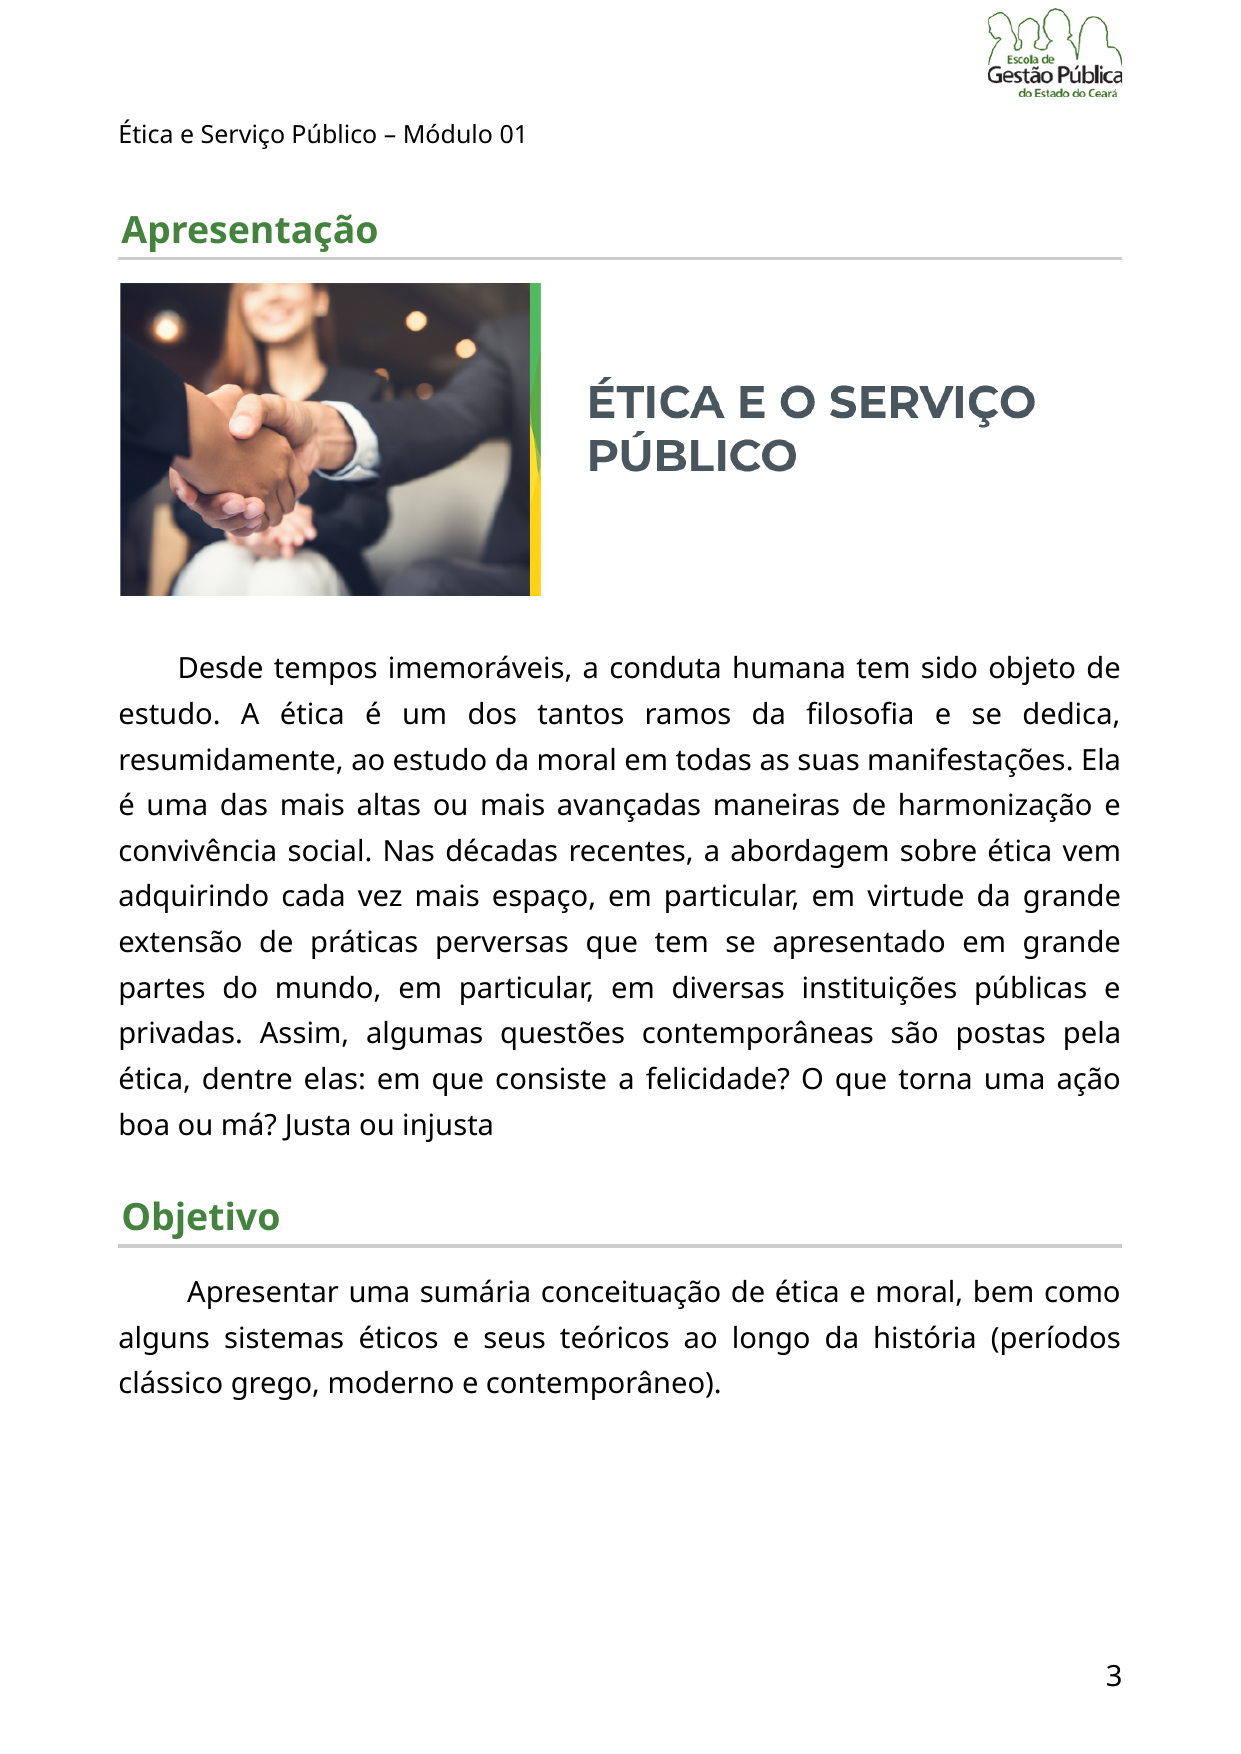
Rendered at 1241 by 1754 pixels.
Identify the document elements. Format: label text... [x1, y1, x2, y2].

subtitle Objetivo [118, 1188, 1122, 1244]
picture [118, 8, 1123, 97]
text Apresentar uma sumária conceituação de ética e moral, bem como alguns sistemas éticos e seus teóricos ao longo da história (períodos clássico grego, moderno e contemporâneo). [118, 1271, 1122, 1402]
picture [120, 283, 1120, 596]
subtitle Apresentação [118, 200, 1122, 257]
text Desde tempos imemoráveis, a conduta humana tem sido objeto de estudo. A ética é um dos tantos ramos da filosofia e se dedica, resumidamente, ao estudo da moral em todas as suas manifestações. Ela é uma das mais altas ou mais avançadas maneiras de harmonização e convivência social. Nas décadas recentes, a abordagem sobre ética vem adquirindo cada vez mais espaço, em particular, em virtude da grande extensão de práticas perversas que tem se apresentado em grande partes do mundo, em particular, em diversas instituições públicas e privadas. Assim, algumas questões contemporâneas são postas pela ética, dentre elas: em que consiste a felicidade? O que torna uma ação boa ou má? Justa ou injusta [118, 647, 1122, 1143]
